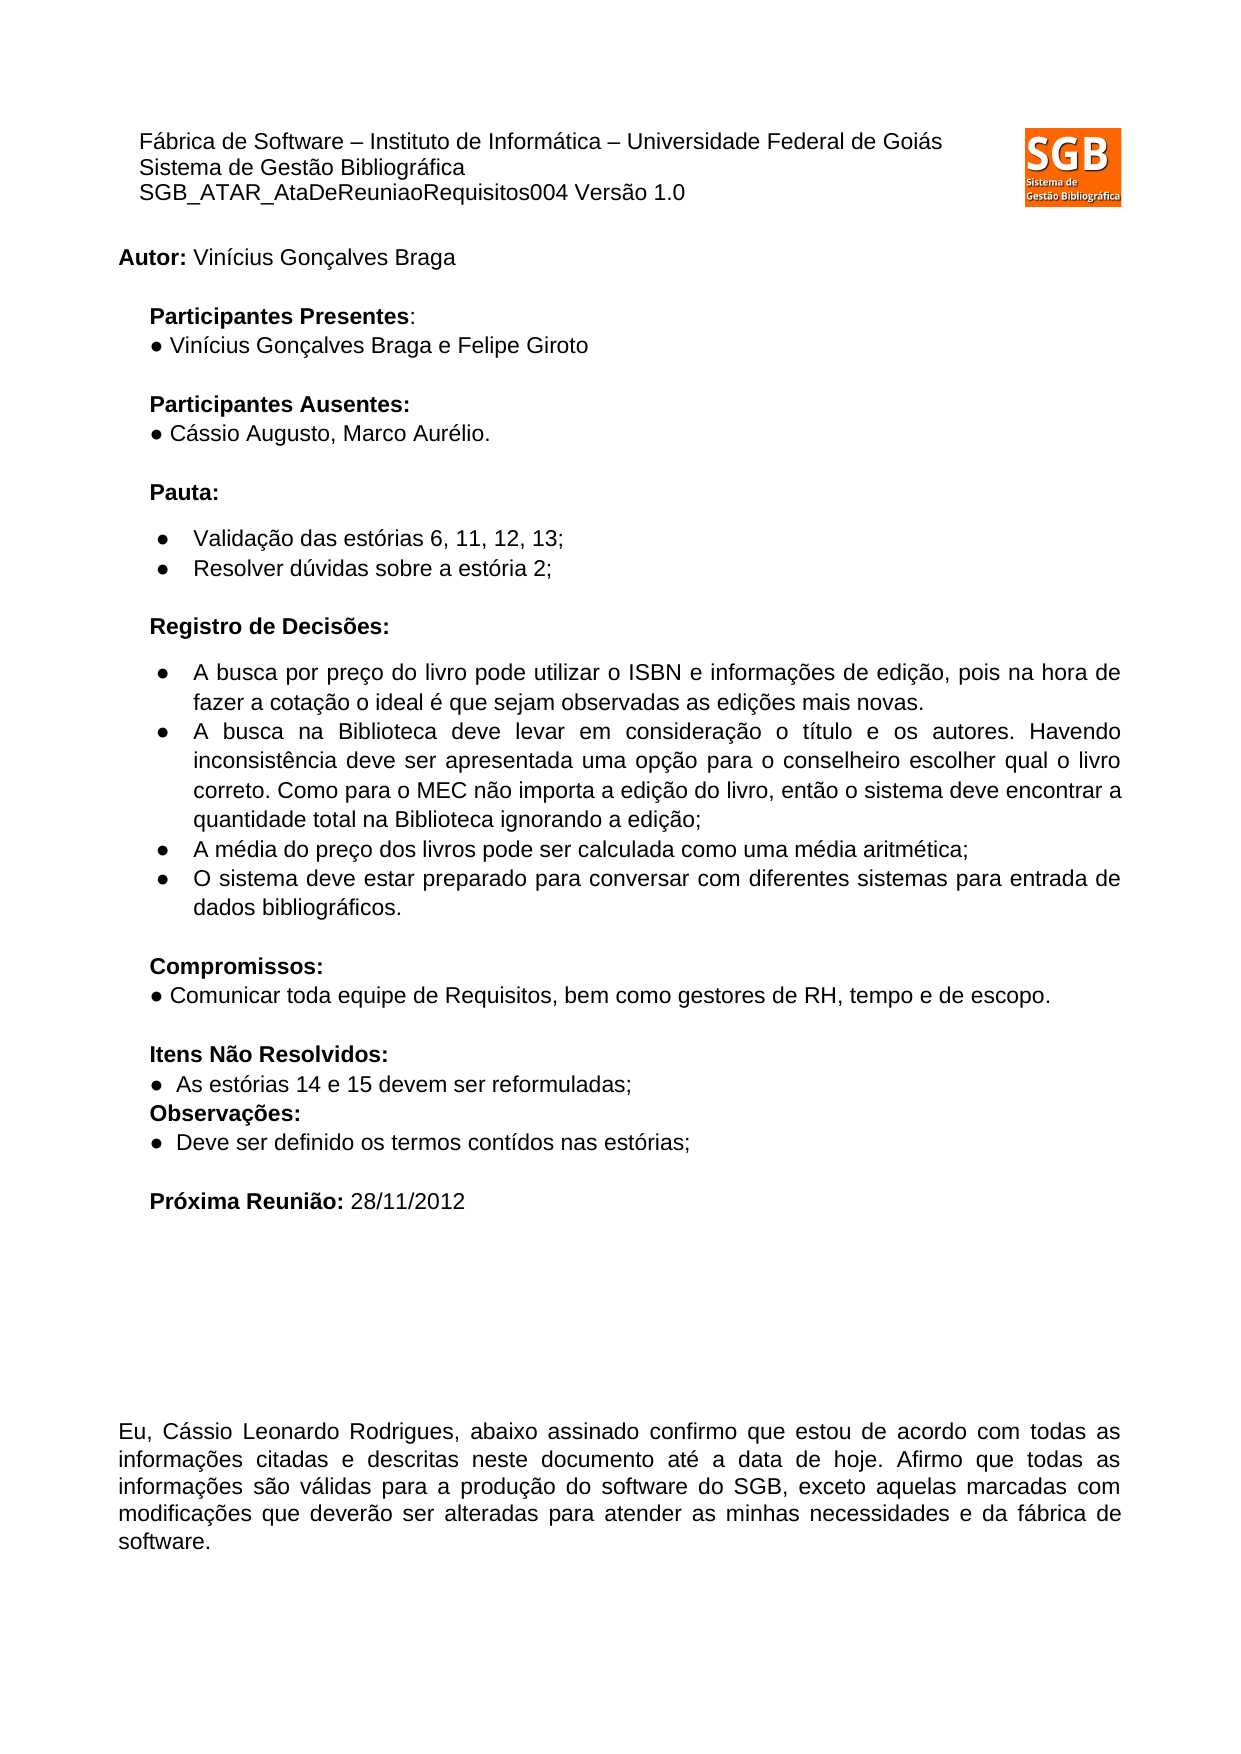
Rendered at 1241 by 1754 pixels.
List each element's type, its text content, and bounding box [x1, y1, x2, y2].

picture [1025, 128, 1122, 207]
text Participantes Ausentes: [118, 392, 1122, 417]
text Itens Não Resolvidos: [118, 1042, 1122, 1067]
text ● Cássio Augusto, Marco Aurélio. [118, 421, 1122, 447]
text Pauta: [118, 480, 1122, 505]
text ● Deve ser definido os termos contídos nas estórias; [118, 1130, 1122, 1156]
text Participantes Presentes: [118, 303, 1122, 329]
text Próxima Reunião: 28/11/2012 [118, 1189, 1122, 1214]
list O sistema deve estar preparado para conversar com diferentes sistemas para entrada de dados bibliográficos. [156, 866, 1122, 921]
text Eu, Cássio Leonardo Rodrigues, abaixo assinado confirmo que estou de acordo com todas as informações citadas e descritas neste documento até a data de hoje. Afirmo que todas as informações são válidas para a produção do software do SGB, exceto aquelas marcadas com modificações que deverão ser alteradas para atender as minhas necessidades e da fábrica de software. [118, 1419, 1122, 1554]
list A média do preço dos livros pode ser calculada como uma média aritmética; [156, 836, 1122, 862]
text ● Vinícius Gonçalves Braga e Felipe Giroto [118, 333, 1122, 358]
text ● Comunicar toda equipe de Requisitos, bem como gestores de RH, tempo e de escopo. [118, 983, 1122, 1009]
text ● As estórias 14 e 15 devem ser reformuladas; [118, 1071, 1122, 1097]
list Resolver dúvidas sobre a estória 2; [156, 555, 1122, 581]
list Validação das estórias 6, 11, 12, 13; [156, 526, 1122, 551]
text Observações: [118, 1101, 1122, 1126]
list A busca na Biblioteca deve levar em consideração o título e os autores. Havendo inconsistência deve ser apresentada uma opção para o conselheiro escolher qual o livro correto. Como para o MEC não importa a edição do livro, então o sistema deve encontrar a quantidade total na Biblioteca ignorando a edição; [156, 719, 1122, 832]
text Autor: Vinícius Gonçalves Braga [118, 245, 1122, 270]
text Compromissos: [118, 954, 1122, 979]
list A busca por preço do livro pode utilizar o ISBN e informações de edição, pois na hora de fazer a cotação o ideal é que sejam observadas as edições mais novas. [156, 660, 1122, 715]
text Registro de Decisões: [118, 614, 1122, 639]
